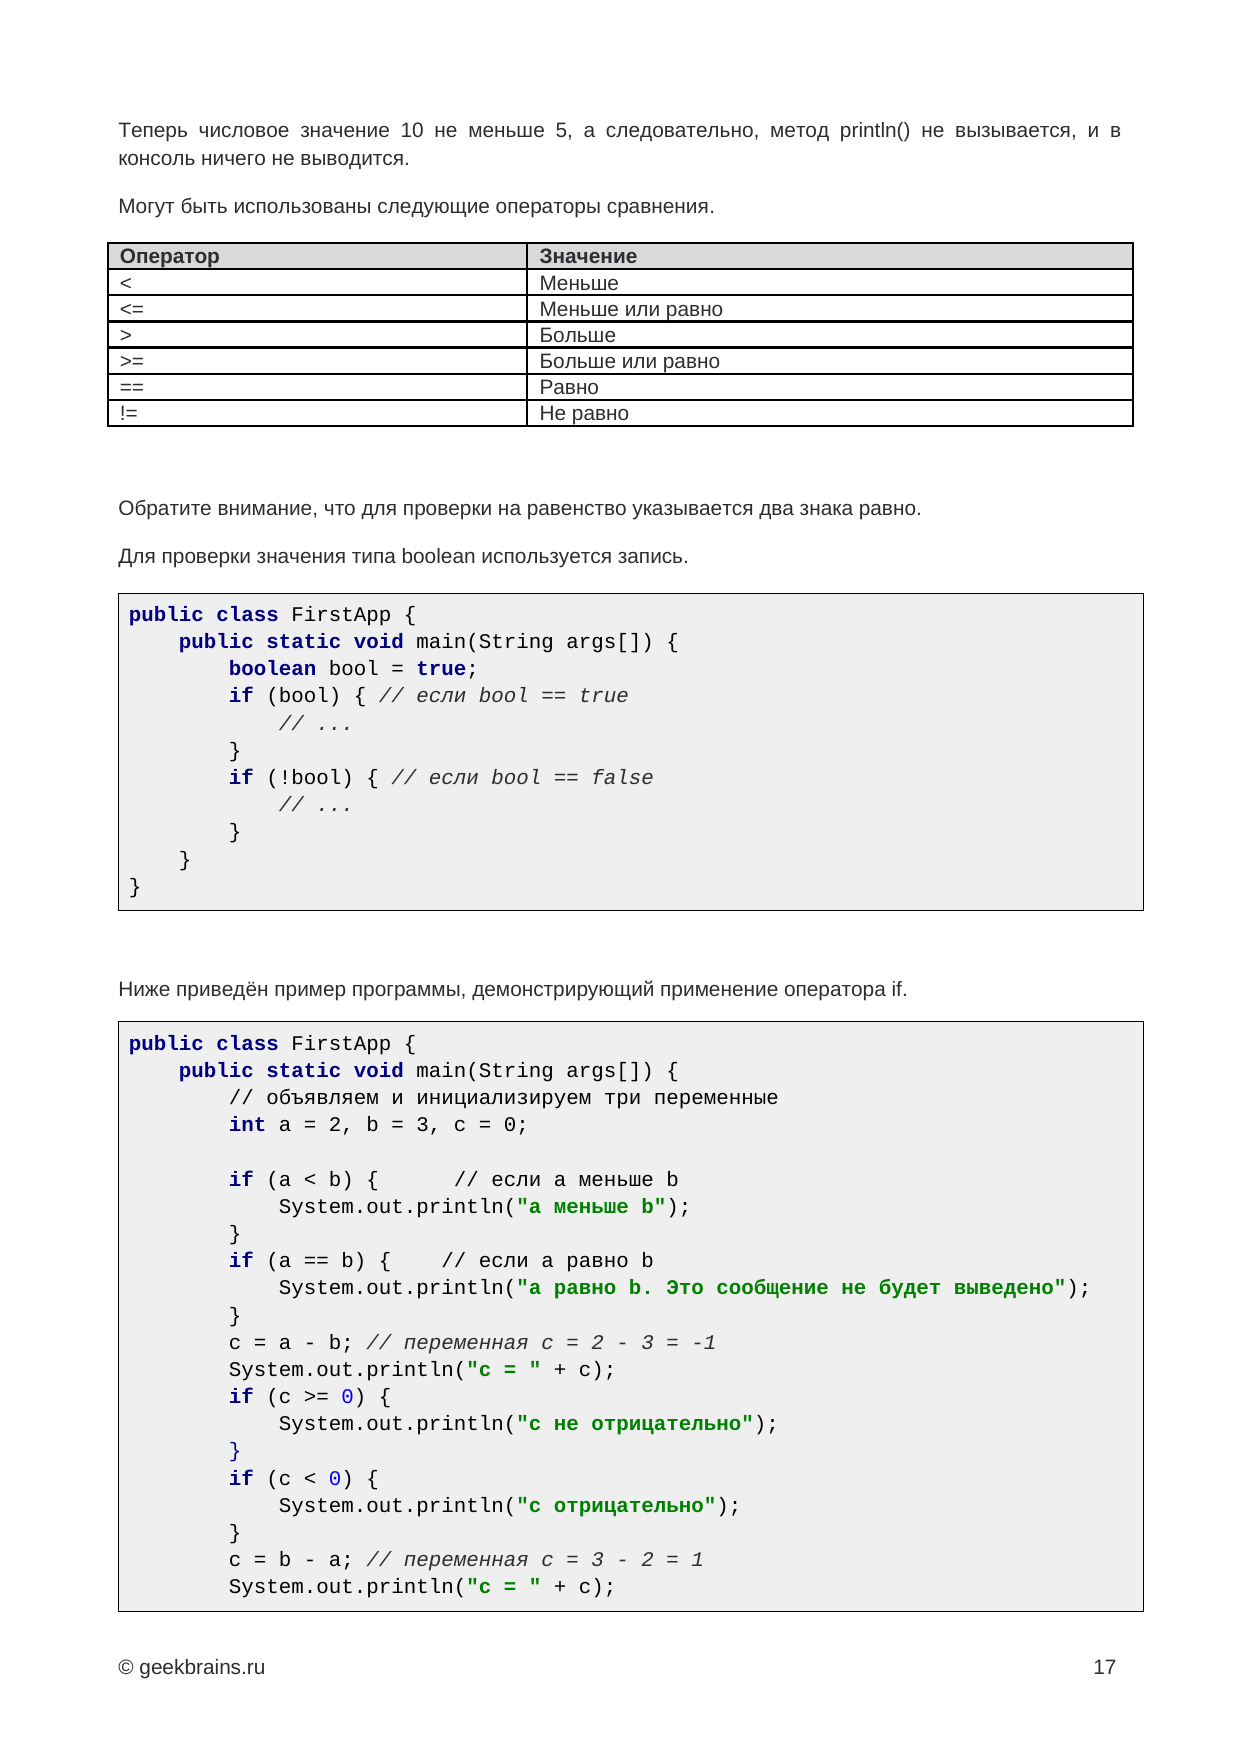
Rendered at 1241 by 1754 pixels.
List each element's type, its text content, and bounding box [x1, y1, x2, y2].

table_cell Меньше или равно [528, 296, 1132, 320]
text Обратите внимание, что для проверки на равенство указывается два знака равно. [118, 496, 1122, 520]
table_cell Равно [528, 375, 1132, 398]
table_cell Не равно [528, 401, 1132, 424]
table_cell Больше или равно [528, 349, 1132, 372]
table_cell <= [109, 296, 526, 320]
text Ниже приведён пример программы, демонстрирующий применение оператора if. [118, 976, 1122, 1000]
table_header Значение [528, 244, 1132, 268]
table_cell Меньше [528, 270, 1132, 294]
text Могут быть использованы следующие операторы сравнения. [118, 194, 1122, 218]
table_header public class FirstApp { public static void main(String args[]) { // объявляем и инициализируем три переменные int a = 2, b = 3, c = 0; if (a < b) { // если a меньше b System.out.println("a меньше b"); } if (a == b) { // если a равно b System.out.println("a равно b. Это сообщение не будет выведено"); } c = a - b; // переменная с = 2 - 3 = -1 System.out.println("с = " + c); if (c >= 0) { System.out.println("с не отрицательно"); } if (c < 0) { System.out.println("c отрицательно"); } c = b - a; // переменная с = 3 - 2 = 1 System.out.println("с = " + c); [119, 1022, 1143, 1611]
table_cell Больше [528, 323, 1132, 346]
table_cell == [109, 375, 526, 398]
table_header public class FirstApp { public static void main(String args[]) { boolean bool = true; if (bool) { // если bool == true // ... } if (!bool) { // если bool == false // ... } } } [119, 594, 1143, 910]
table_cell >= [109, 349, 526, 372]
table_cell < [109, 270, 526, 294]
table_header Оператор [109, 244, 526, 268]
text Теперь числовое значение 10 не меньше 5, а следовательно, метод println() не вызывается, и в консоль ничего не выводится. [118, 118, 1122, 169]
table_cell > [109, 323, 526, 346]
table_cell != [109, 401, 526, 424]
text Для проверки значения типа boolean используется запись. [118, 544, 1122, 568]
